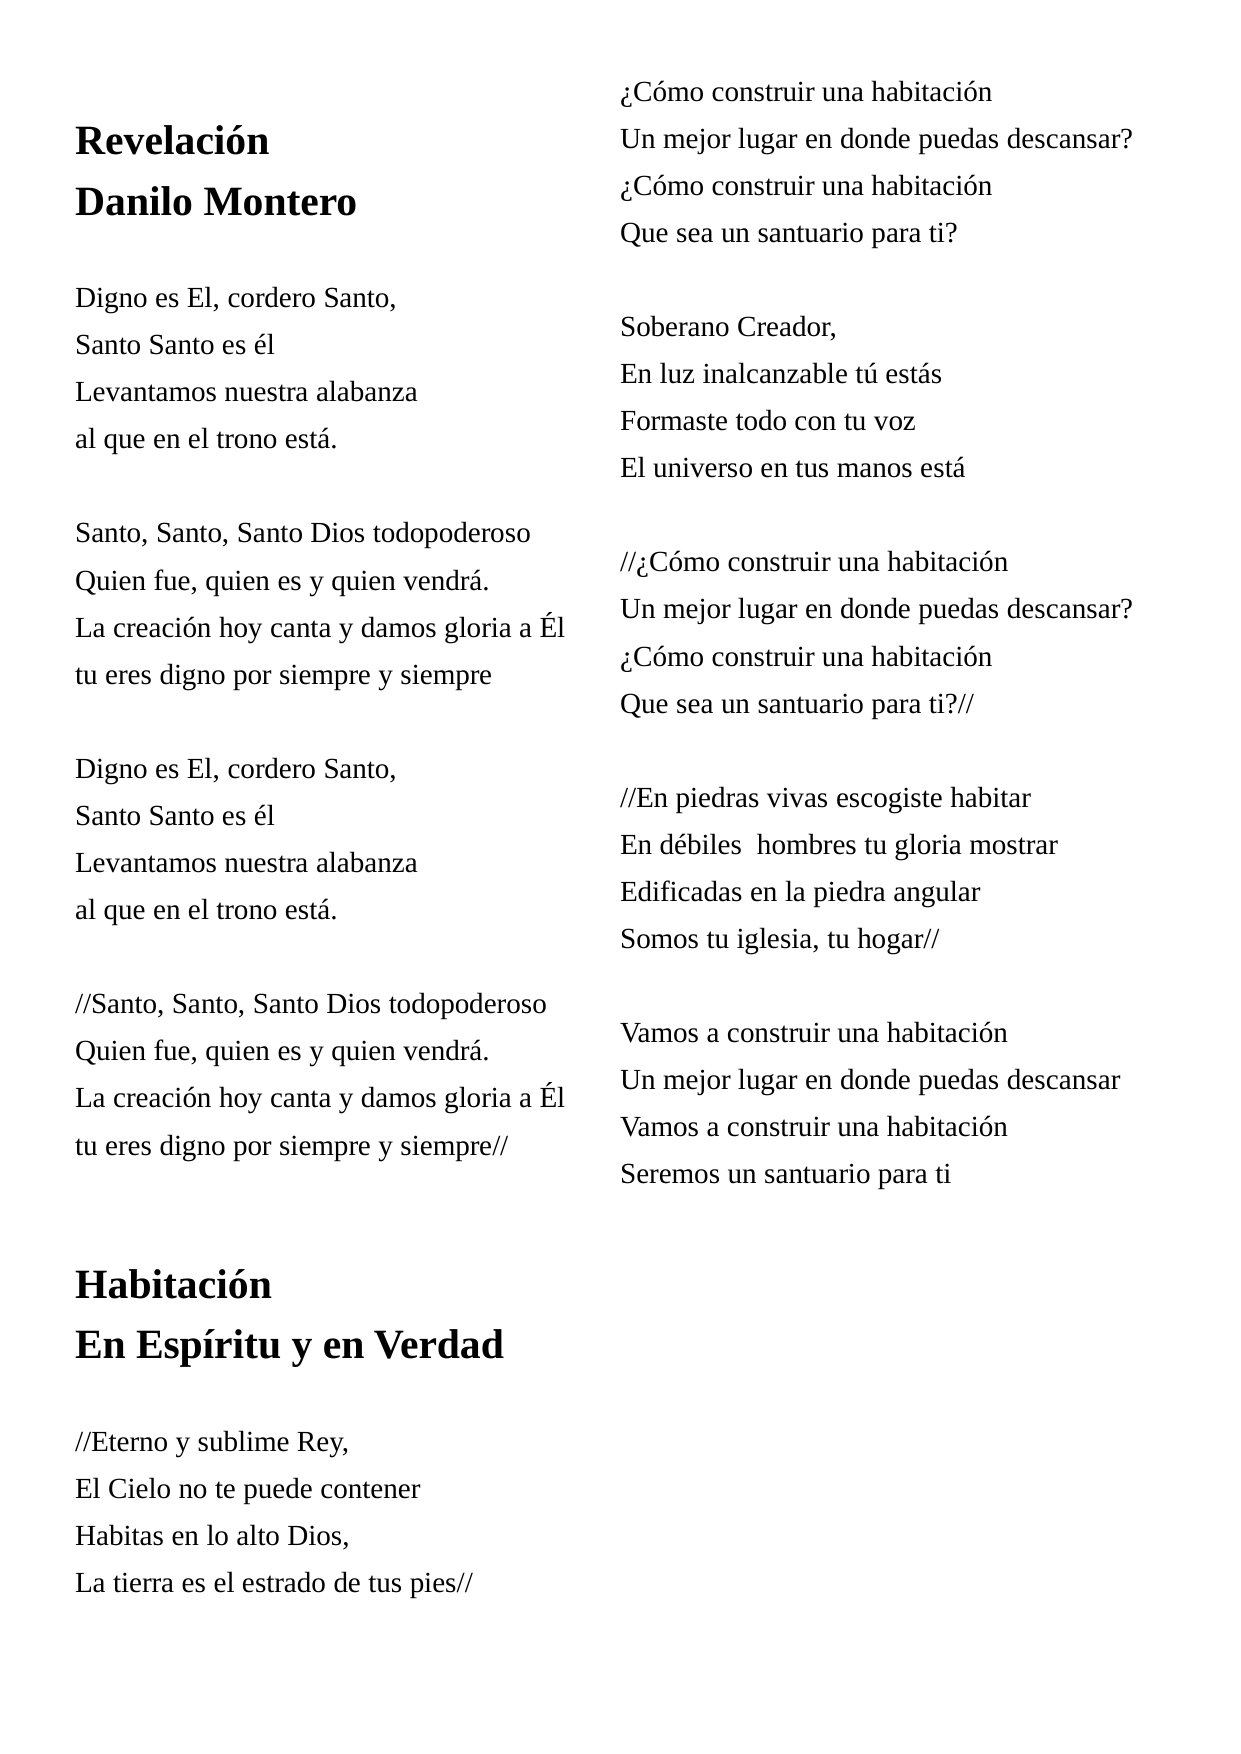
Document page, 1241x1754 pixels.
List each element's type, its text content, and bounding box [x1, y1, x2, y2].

text Habitación [75, 1261, 620, 1307]
text ¿Cómo construir una habitación [620, 640, 1165, 672]
text //En piedras vivas escogiste habitar [620, 781, 1165, 814]
text Somos tu iglesia, tu hogar// [620, 922, 1165, 955]
text Digno es El, cordero Santo, [75, 281, 620, 314]
text ¿Cómo construir una habitación [620, 169, 1165, 202]
text tu eres digno por siempre y siempre// [75, 1129, 620, 1161]
text El Cielo no te puede contener [75, 1472, 620, 1505]
text Soberano Creador, [620, 310, 1165, 343]
text Santo Santo es él [75, 799, 620, 832]
text Digno es El, cordero Santo, [75, 752, 620, 785]
text Un mejor lugar en donde puedas descansar? [620, 122, 1165, 154]
text al que en el trono está. [75, 893, 620, 926]
text Un mejor lugar en donde puedas descansar? [620, 593, 1165, 625]
text Quien fue, quien es y quien vendrá. [75, 1035, 620, 1067]
text Levantamos nuestra alabanza [75, 846, 620, 879]
text Santo, Santo, Santo Dios todopoderoso [75, 517, 620, 549]
text Que sea un santuario para ti? [620, 216, 1165, 249]
text //Eterno y sublime Rey, [75, 1425, 620, 1458]
text //¿Cómo construir una habitación [620, 546, 1165, 578]
text Danilo Montero [75, 178, 620, 224]
text Vamos a construir una habitación [620, 1111, 1165, 1143]
text Santo Santo es él [75, 328, 620, 361]
text La creación hoy canta y damos gloria a Él [75, 611, 620, 643]
text Levantamos nuestra alabanza [75, 376, 620, 408]
text tu eres digno por siempre y siempre [75, 658, 620, 691]
text Formaste todo con tu voz [620, 404, 1165, 437]
text En débiles hombres tu gloria mostrar [620, 828, 1165, 861]
text El universo en tus manos está [620, 452, 1165, 484]
text En luz inalcanzable tú estás [620, 357, 1165, 390]
text Edificadas en la piedra angular [620, 875, 1165, 908]
text La tierra es el estrado de tus pies// [75, 1566, 620, 1599]
text //Santo, Santo, Santo Dios todopoderoso [75, 988, 620, 1020]
text Vamos a construir una habitación [620, 1017, 1165, 1049]
text Seremos un santuario para ti [620, 1158, 1165, 1190]
text Revelación [75, 118, 620, 164]
text ¿Cómo construir una habitación [620, 75, 1165, 107]
text En Espíritu y en Verdad [75, 1322, 620, 1368]
text La creación hoy canta y damos gloria a Él [75, 1082, 620, 1114]
text Un mejor lugar en donde puedas descansar [620, 1064, 1165, 1096]
text Quien fue, quien es y quien vendrá. [75, 564, 620, 596]
text al que en el trono está. [75, 423, 620, 455]
text Habitas en lo alto Dios, [75, 1519, 620, 1552]
text Que sea un santuario para ti?// [620, 687, 1165, 719]
